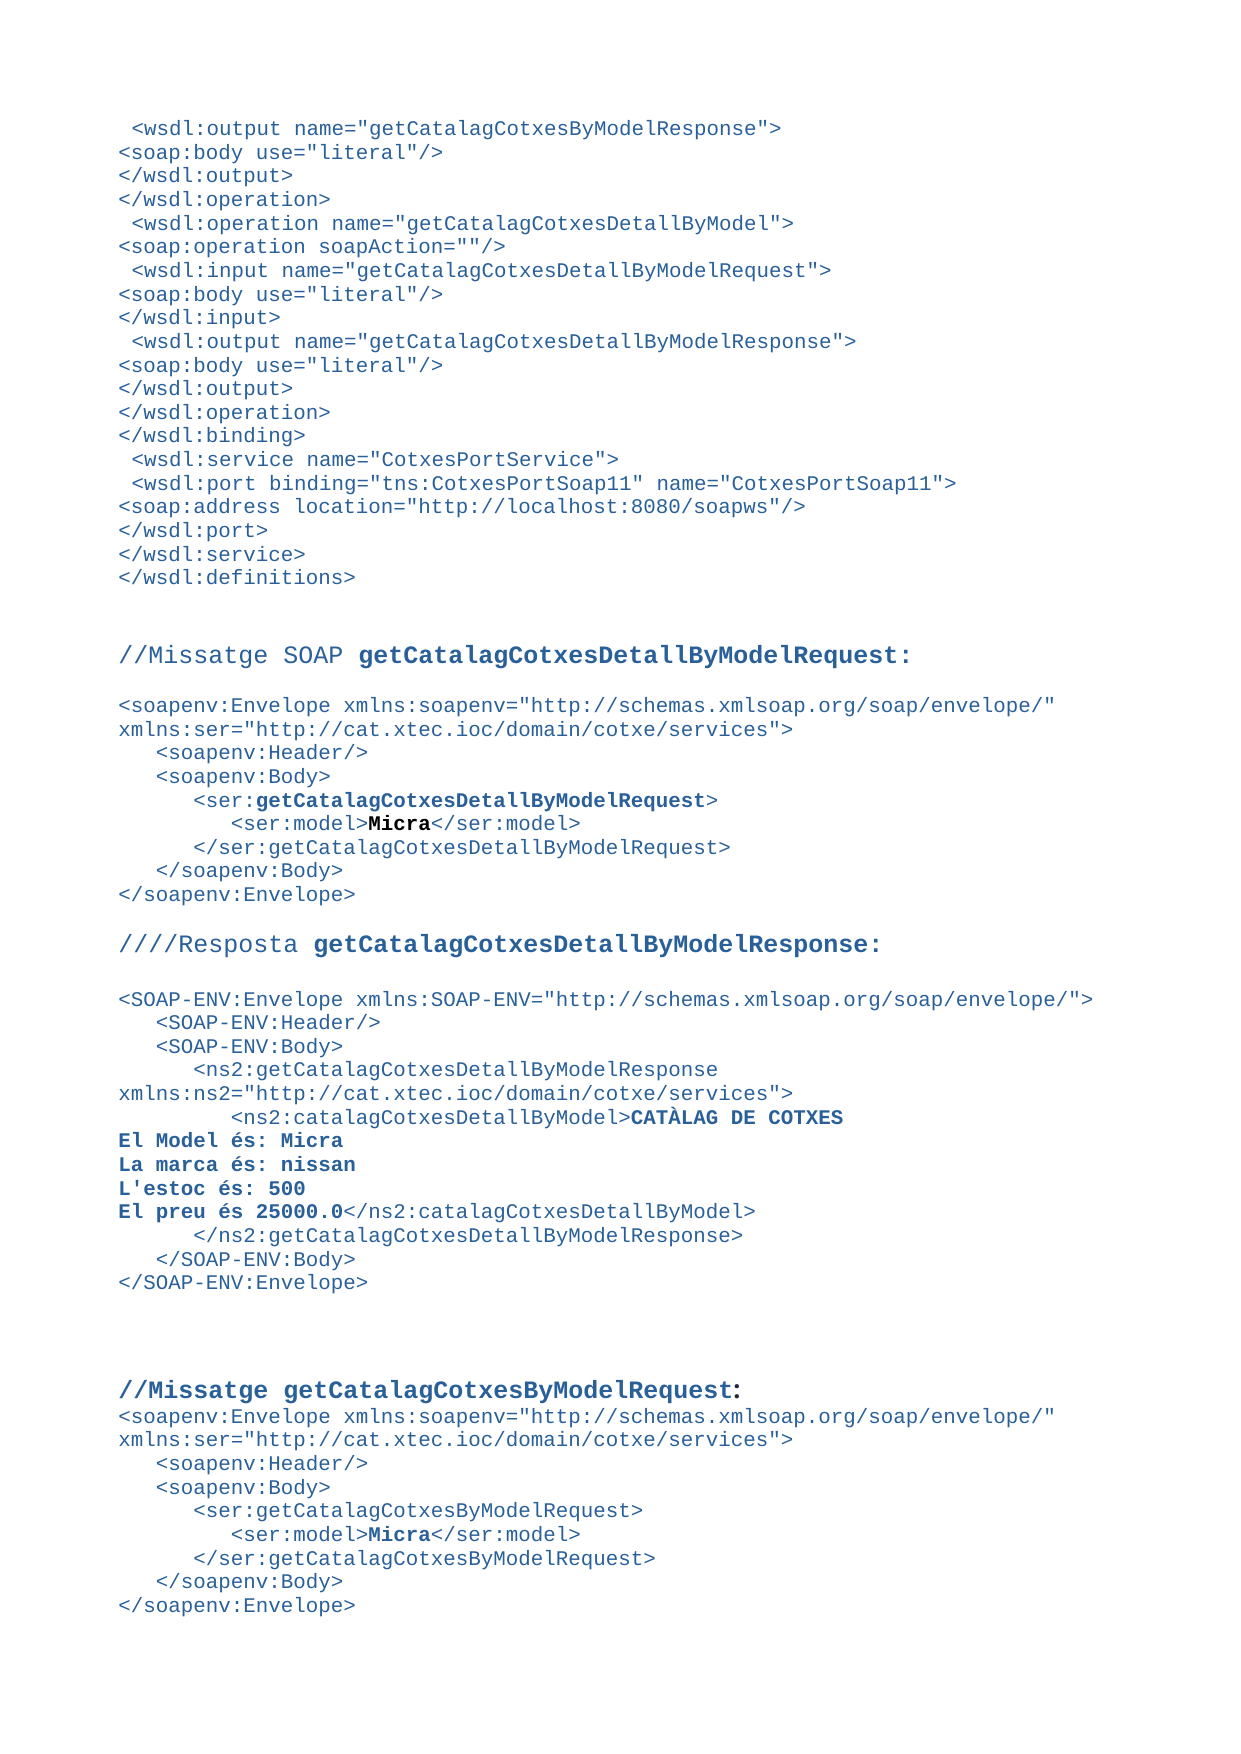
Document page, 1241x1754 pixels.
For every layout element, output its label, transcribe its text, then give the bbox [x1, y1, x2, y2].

text <SOAP-ENV:Body> [118, 1036, 1122, 1059]
text </ns2:getCatalagCotxesDetallByModelResponse> [118, 1225, 1122, 1249]
text //Missatge SOAP getCatalagCotxesDetallByModelRequest: [118, 643, 1122, 671]
text ////Resposta getCatalagCotxesDetallByModelResponse: [118, 931, 1122, 960]
text <wsdl:service name="CotxesPortService"> [131, 449, 1122, 473]
text <wsdl:input name="getCatalagCotxesDetallByModelRequest"> [131, 260, 1122, 284]
text <soap:operation soapAction=""/> [118, 236, 1122, 260]
text </wsdl:service> [118, 544, 1122, 567]
text </wsdl:operation> [118, 402, 1122, 426]
text La marca és: nissan [118, 1154, 1122, 1178]
text <soapenv:Envelope xmlns:soapenv="http://schemas.xmlsoap.org/soap/envelope/" xmlns:ser="http://cat.xtec.ioc/domain/cotxe/services"> [118, 695, 1122, 742]
text El Model és: Micra [118, 1130, 1122, 1154]
text </wsdl:output> [118, 165, 1122, 189]
text </soapenv:Envelope> [118, 1595, 1122, 1619]
text <soapenv:Envelope xmlns:soapenv="http://schemas.xmlsoap.org/soap/envelope/" xmlns:ser="http://cat.xtec.ioc/domain/cotxe/services"> [118, 1406, 1122, 1453]
text </wsdl:definitions> [118, 567, 1122, 591]
text </wsdl:port> [118, 520, 1122, 544]
text <soap:body use="literal"/> [118, 284, 1122, 307]
text <soap:body use="literal"/> [118, 354, 1122, 378]
text <wsdl:output name="getCatalagCotxesByModelResponse"> [131, 118, 1122, 142]
text <soapenv:Body> [118, 766, 1122, 789]
text <ns2:catalagCotxesDetallByModel>CATÀLAG DE COTXES [118, 1107, 1122, 1130]
text <soapenv:Header/> [118, 1453, 1122, 1477]
text <SOAP-ENV:Envelope xmlns:SOAP-ENV="http://schemas.xmlsoap.org/soap/envelope/"> [118, 988, 1122, 1012]
text L'estoc és: 500 [118, 1178, 1122, 1201]
text <ser:model>Micra</ser:model> [118, 813, 1122, 837]
text <wsdl:output name="getCatalagCotxesDetallByModelResponse"> [131, 331, 1122, 354]
text <wsdl:operation name="getCatalagCotxesDetallByModel"> [131, 213, 1122, 236]
text </wsdl:input> [118, 307, 1122, 331]
text <ser:getCatalagCotxesByModelRequest> [118, 1500, 1122, 1524]
text <ser:getCatalagCotxesDetallByModelRequest> [118, 789, 1122, 813]
text </ser:getCatalagCotxesByModelRequest> [118, 1548, 1122, 1571]
text <SOAP-ENV:Header/> [118, 1012, 1122, 1036]
text </wsdl:operation> [118, 189, 1122, 213]
text </wsdl:output> [118, 378, 1122, 402]
text </ser:getCatalagCotxesDetallByModelRequest> [118, 837, 1122, 861]
text </soapenv:Body> [118, 861, 1122, 884]
text </SOAP-ENV:Body> [118, 1249, 1122, 1272]
text //Missatge getCatalagCotxesByModelRequest: [118, 1372, 1122, 1406]
text <soap:address location="http://localhost:8080/soapws"/> [118, 496, 1122, 520]
text </soapenv:Envelope> [118, 884, 1122, 908]
text <soapenv:Header/> [118, 742, 1122, 766]
text <ns2:getCatalagCotxesDetallByModelResponse xmlns:ns2="http://cat.xtec.ioc/domain/cotxe/services"> [118, 1059, 1122, 1107]
text <soap:body use="literal"/> [118, 142, 1122, 165]
text </wsdl:binding> [118, 426, 1122, 449]
text </soapenv:Body> [118, 1571, 1122, 1595]
text <soapenv:Body> [118, 1477, 1122, 1500]
text <wsdl:port binding="tns:CotxesPortSoap11" name="CotxesPortSoap11"> [131, 473, 1122, 496]
text <ser:model>Micra</ser:model> [118, 1524, 1122, 1548]
text </SOAP-ENV:Envelope> [118, 1272, 1122, 1296]
text El preu és 25000.0</ns2:catalagCotxesDetallByModel> [118, 1201, 1122, 1225]
